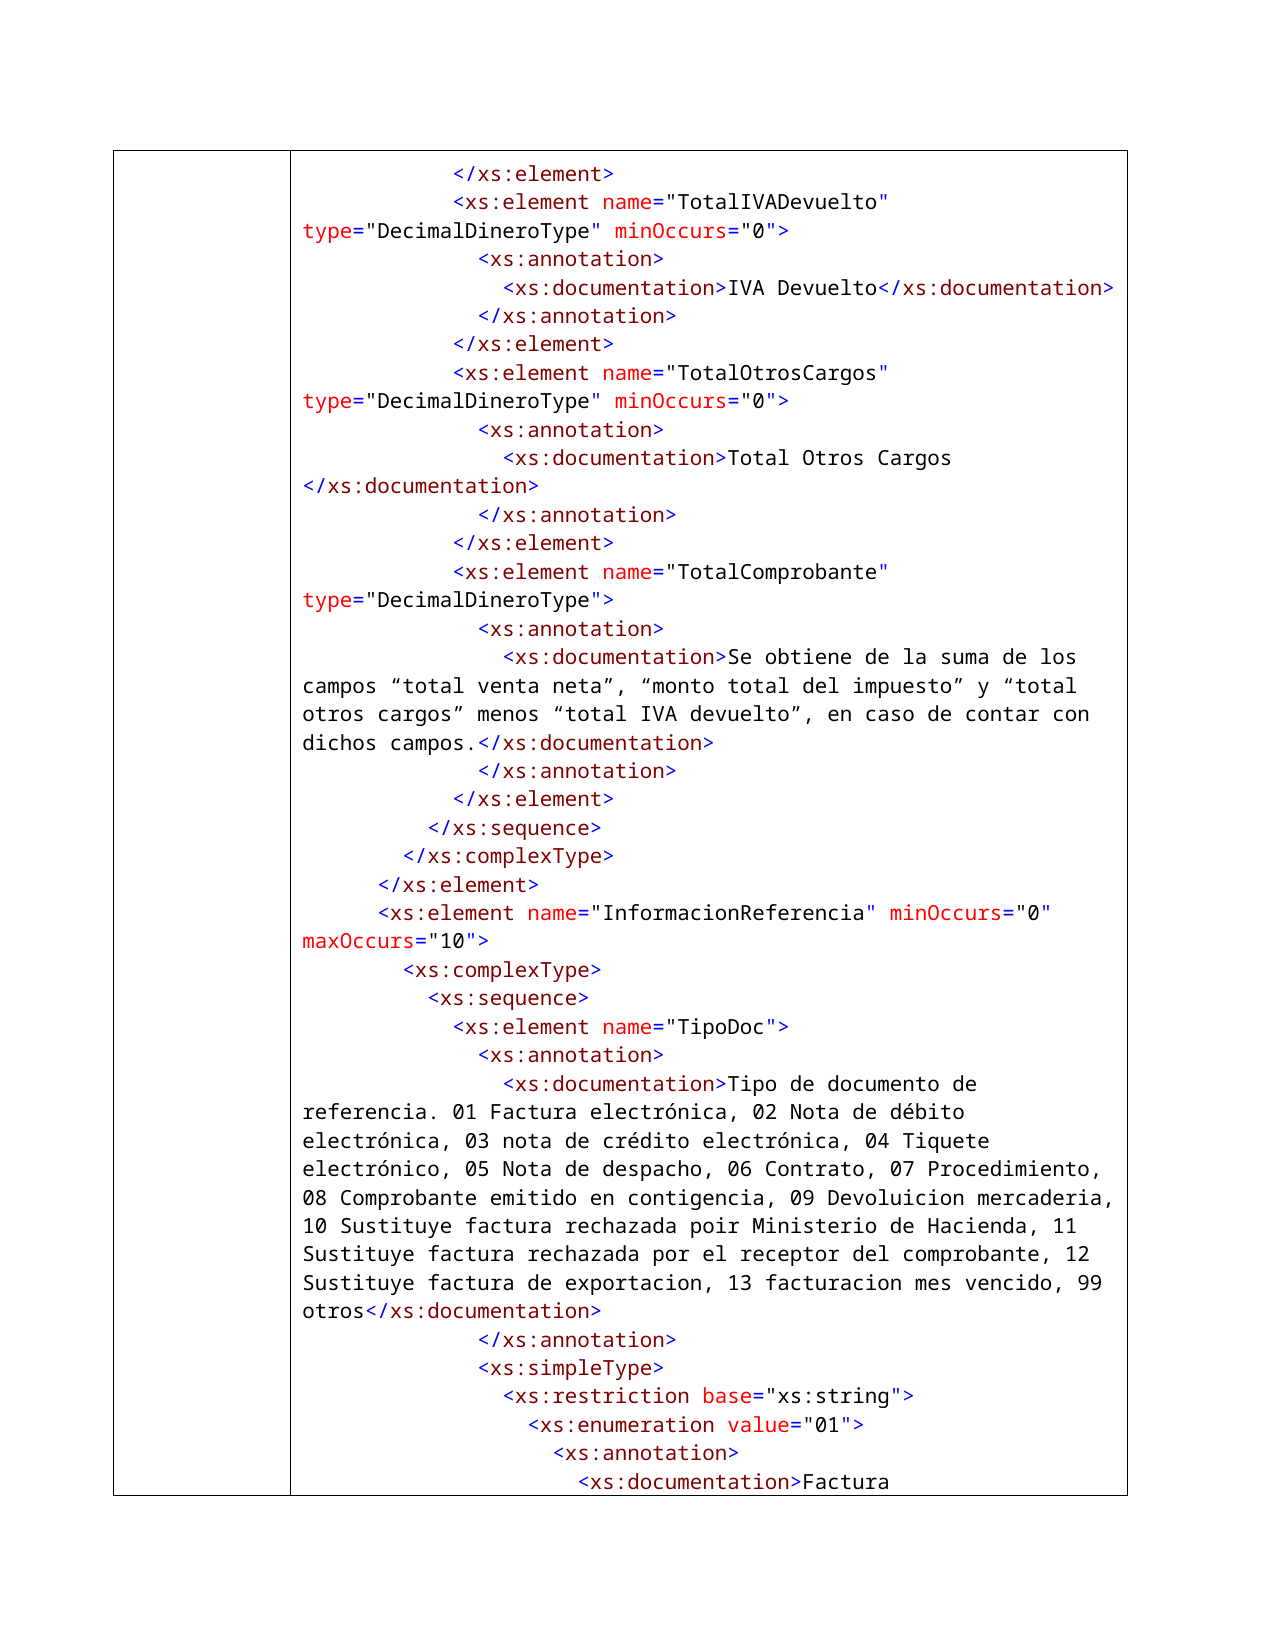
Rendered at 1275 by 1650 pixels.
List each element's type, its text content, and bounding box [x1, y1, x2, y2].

table_cell [114, 151, 290, 1495]
table_cell </xs:element> <xs:element name="TotalIVADevuelto" type="DecimalDineroType" minOccurs="0"> <xs:annotation> <xs:documentation>IVA Devuelto</xs:documentation> </xs:annotation> </xs:element> <xs:element name="TotalOtrosCargos" type="DecimalDineroType" minOccurs="0"> <xs:annotation> <xs:documentation>Total Otros Cargos </xs:documentation> </xs:annotation> </xs:element> <xs:element name="TotalComprobante" type="DecimalDineroType"> <xs:annotation> <xs:documentation>Se obtiene de la suma de los campos “total venta neta”, “monto total del impuesto” y “total otros cargos” menos “total IVA devuelto”, en caso de contar con dichos campos.</xs:documentation> </xs:annotation> </xs:element> </xs:sequence> </xs:complexType> </xs:element> <xs:element name="InformacionReferencia" minOccurs="0" maxOccurs="10"> <xs:complexType> <xs:sequence> <xs:element name="TipoDoc"> <xs:annotation> <xs:documentation>Tipo de documento de referencia. 01 Factura electrónica, 02 Nota de débito electrónica, 03 nota de crédito electrónica, 04 Tiquete electrónico, 05 Nota de despacho, 06 Contrato, 07 Procedimiento, 08 Comprobante emitido en contigencia, 09 Devoluicion mercaderia, 10 Sustituye factura rechazada poir Ministerio de Hacienda, 11 Sustituye factura rechazada por el receptor del comprobante, 12 Sustituye factura de exportacion, 13 facturacion mes vencido, 99 otros</xs:documentation> </xs:annotation> <xs:simpleType> <xs:restriction base="xs:string"> <xs:enumeration value="01"> <xs:annotation> <xs:documentation>Factura [291, 151, 1127, 1495]
